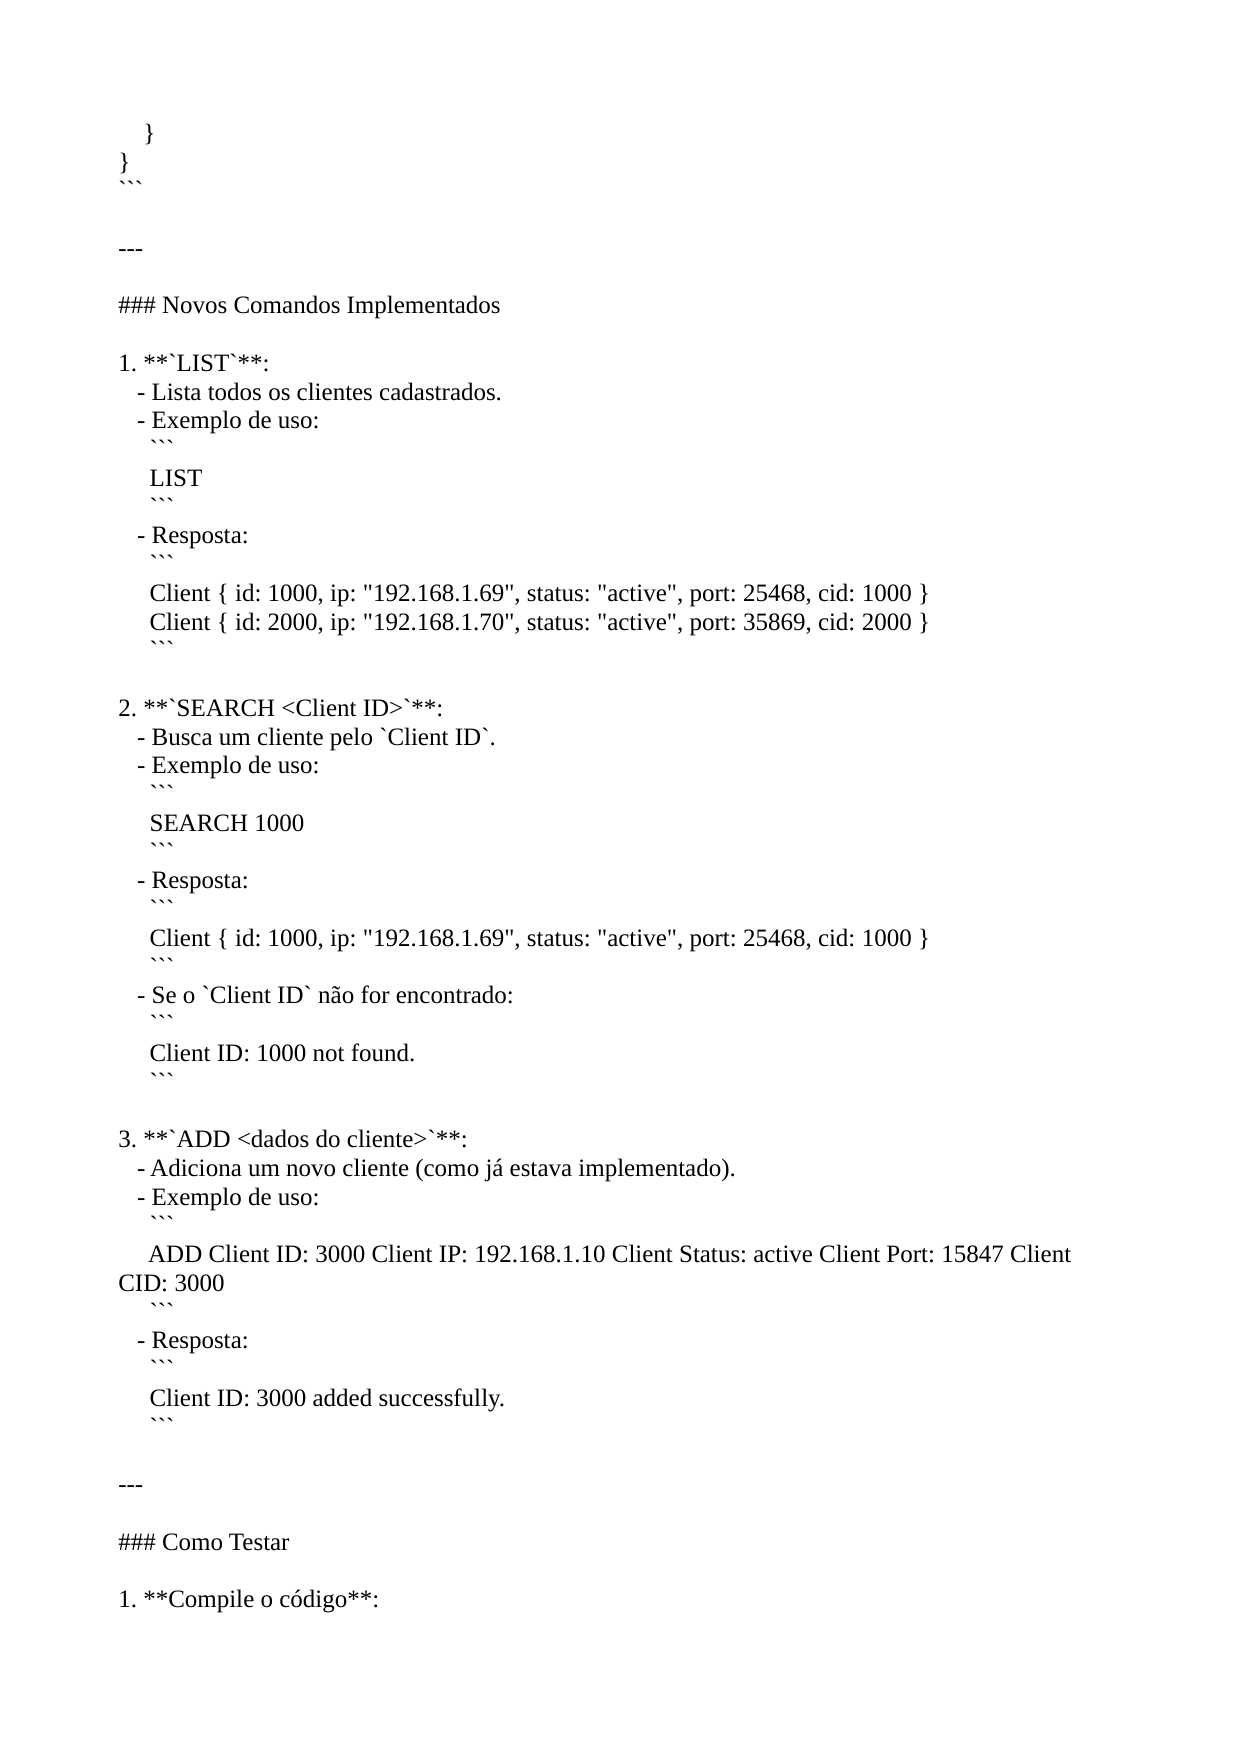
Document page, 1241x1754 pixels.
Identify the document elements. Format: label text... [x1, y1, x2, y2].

text } [118, 118, 1122, 147]
text ``` [118, 1354, 1122, 1383]
text - Resposta: [118, 521, 1122, 549]
text Client { id: 1000, ip: "192.168.1.69", status: "active", port: 25468, cid: 1000 } [118, 923, 1122, 952]
text Client ID: 1000 not found. [118, 1038, 1122, 1067]
text - Exemplo de uso: [118, 406, 1122, 434]
text ``` [118, 952, 1122, 981]
text ``` [118, 549, 1122, 578]
text --- [118, 1469, 1122, 1498]
text ``` [118, 1067, 1122, 1096]
text ``` [118, 176, 1122, 204]
text - Exemplo de uso: [118, 1182, 1122, 1211]
text SEARCH 1000 [118, 808, 1122, 837]
text ``` [118, 779, 1122, 808]
text Client { id: 1000, ip: "192.168.1.69", status: "active", port: 25468, cid: 1000 } [118, 578, 1122, 607]
text 3. **`ADD <dados do cliente>`**: [118, 1124, 1122, 1153]
text } [118, 147, 1122, 176]
text Client { id: 2000, ip: "192.168.1.70", status: "active", port: 35869, cid: 2000 } [118, 607, 1122, 636]
text - Resposta: [118, 1326, 1122, 1354]
text LIST [118, 463, 1122, 492]
text - Busca um cliente pelo `Client ID`. [118, 722, 1122, 751]
text --- [118, 233, 1122, 262]
text ADD Client ID: 3000 Client IP: 192.168.1.10 Client Status: active Client Port: 15847 Client CID: 3000 [118, 1239, 1122, 1297]
text 1. **`LIST`**: [118, 348, 1122, 377]
text ``` [118, 837, 1122, 866]
text ``` [118, 1211, 1122, 1239]
text ``` [118, 1009, 1122, 1038]
text Client ID: 3000 added successfully. [118, 1383, 1122, 1412]
text ### Novos Comandos Implementados [118, 291, 1122, 319]
text 2. **`SEARCH <Client ID>`**: [118, 693, 1122, 722]
text ``` [118, 1297, 1122, 1326]
text - Se o `Client ID` não for encontrado: [118, 981, 1122, 1009]
text 1. **Compile o código**: [118, 1584, 1122, 1613]
text ``` [118, 894, 1122, 923]
text ``` [118, 434, 1122, 463]
text ``` [118, 636, 1122, 664]
text - Resposta: [118, 866, 1122, 894]
text - Adiciona um novo cliente (como já estava implementado). [118, 1153, 1122, 1182]
text ``` [118, 1412, 1122, 1441]
text - Exemplo de uso: [118, 751, 1122, 779]
text ``` [118, 492, 1122, 521]
text - Lista todos os clientes cadastrados. [118, 377, 1122, 406]
text ### Como Testar [118, 1527, 1122, 1556]
